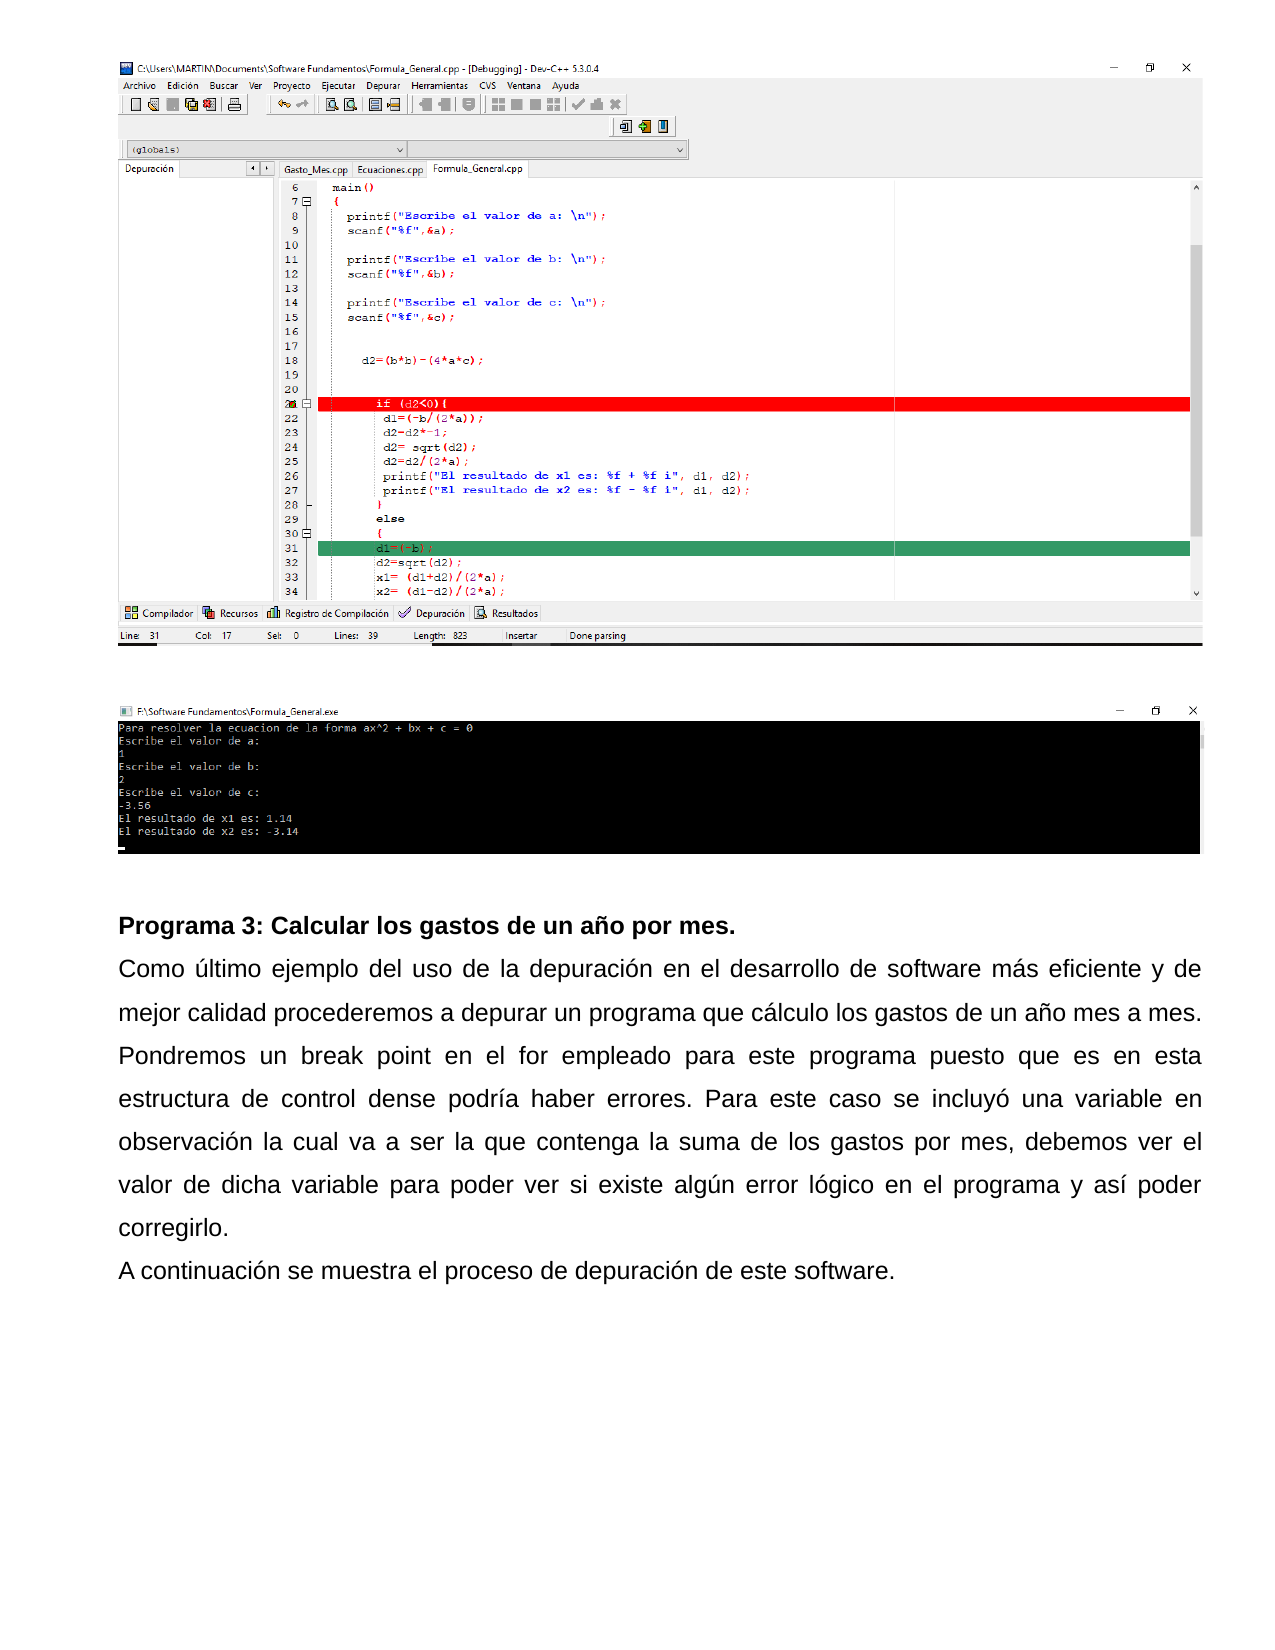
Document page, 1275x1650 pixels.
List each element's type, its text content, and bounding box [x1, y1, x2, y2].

text A continuación se muestra el proceso de depuración de este software. [118, 1256, 1205, 1285]
text Programa 3: Calcular los gastos de un año por mes. [118, 911, 1205, 940]
text Como último ejemplo del uso de la depuración en el desarrollo de software más eficiente y de mejor calidad procederemos a depurar un programa que cálculo los gastos de un año mes a mes. Pondremos un break point en el for empleado para este programa puesto que es en esta estructura de control dense podría haber errores. Para este caso se incluyó una variable en observación la cual va a ser la que contenga la suma de los gastos por mes, debemos ver el valor de dicha variable para poder ver si existe algún error lógico en el programa y así poder corregirlo. [118, 954, 1205, 1242]
